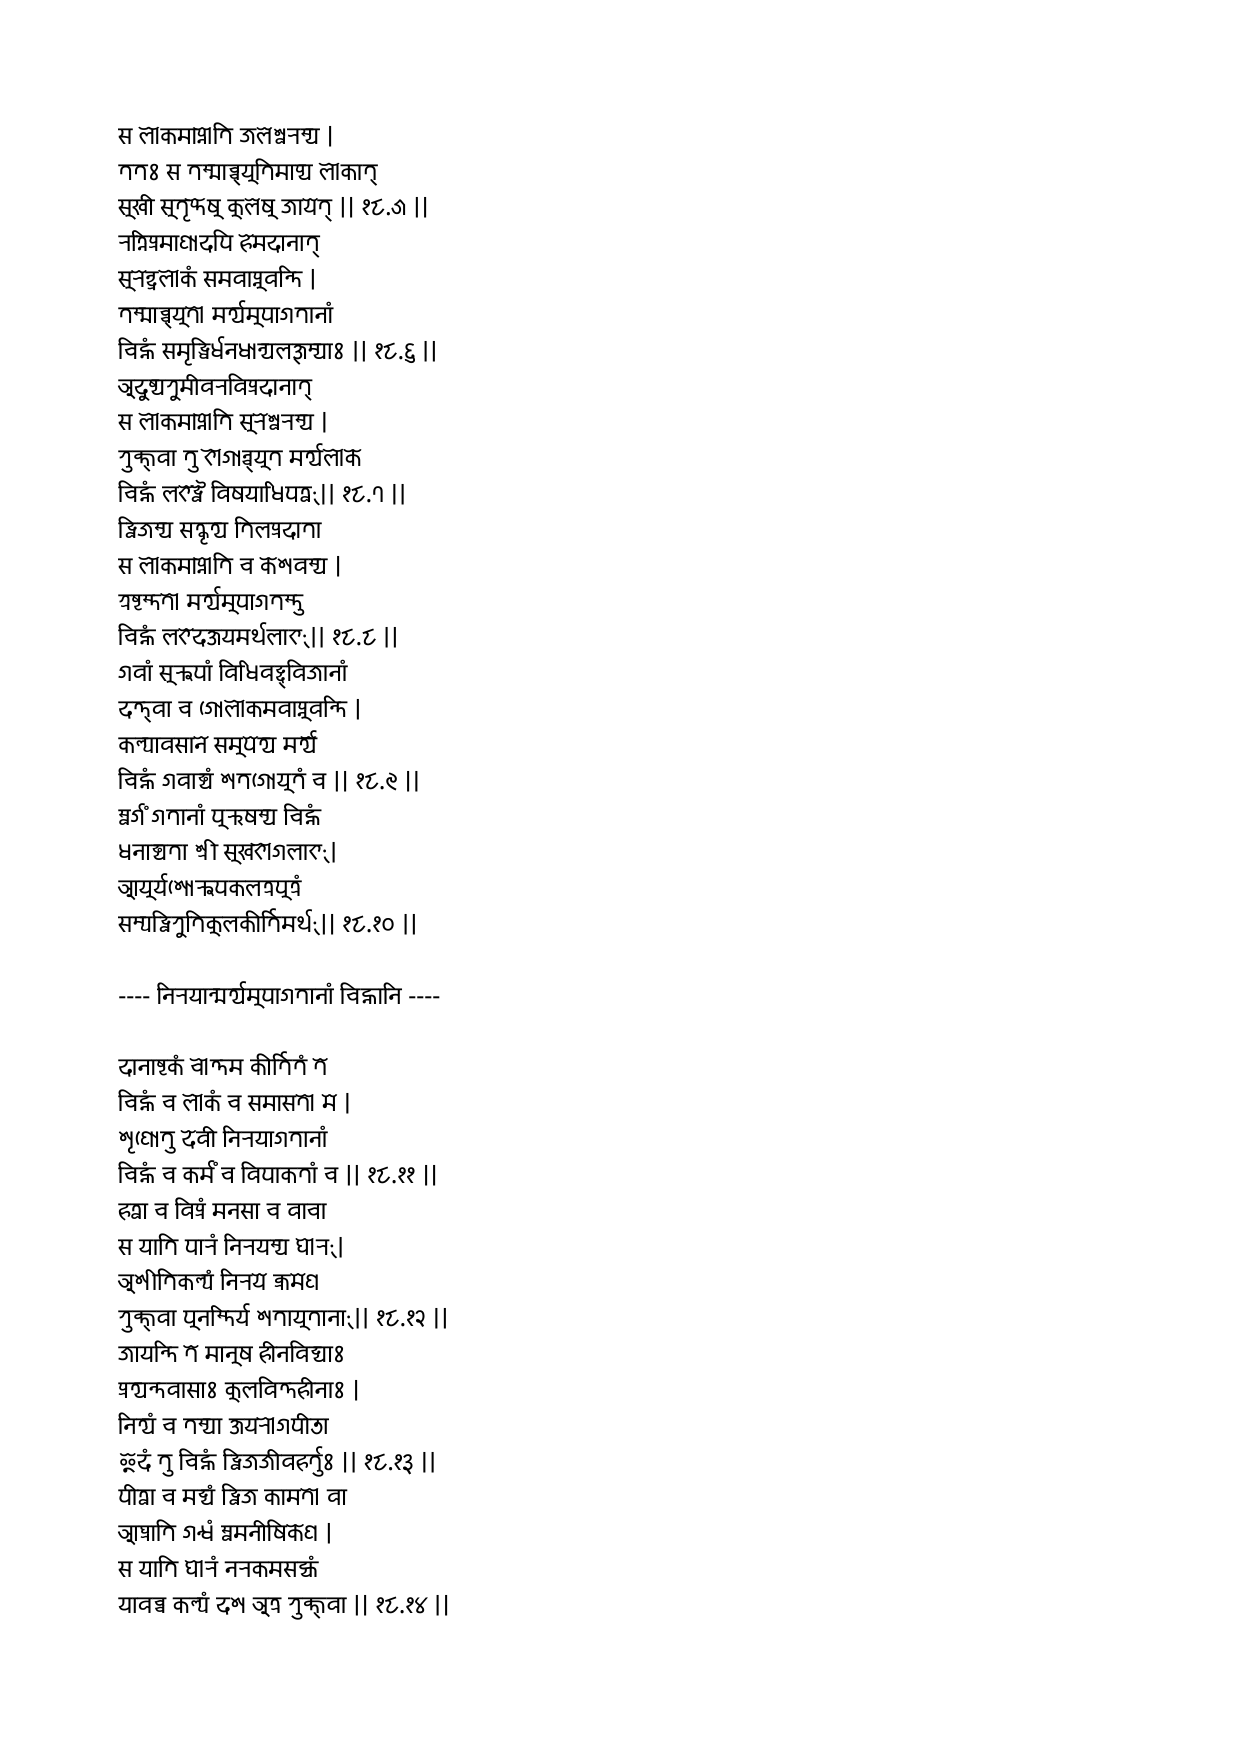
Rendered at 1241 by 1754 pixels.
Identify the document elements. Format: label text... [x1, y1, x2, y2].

text 𑐡𑑂𑐰𑐶𑐖𑐳𑑂𑐫 𑐳𑐟𑑂𑐎𑐺𑐟𑑂𑐫 𑐟𑐶𑐮𑐥𑑂𑐬𑐡𑐵𑐟𑐵 [118, 512, 1122, 548]
text 𑐥𑐷𑐟𑑂𑐰𑐵 𑐔 𑐩𑐡𑑂𑐫𑑄 𑐡𑑂𑐰𑐶𑐖 𑐎𑐵𑐩𑐟𑑀 𑐰𑐵 [118, 1480, 1122, 1516]
text 𑐔𑐶𑐴𑑂𑐣𑑄 𑐳𑐩𑐺𑐡𑑂𑐢𑐶𑐬𑑂𑐢𑐣𑐢𑐵𑐣𑑂𑐫𑐮𑐎𑑂𑐲𑑂𑐩𑑂𑐫𑐵𑑅 𑑋𑑋 𑑑𑑘.𑑖 𑑋𑑋 [118, 333, 1122, 369]
text 𑐫𑐵𑐰𑐔𑑂𑐔 𑐎𑐮𑑂𑐥𑑄 𑐡𑐱 𑐀𑐟𑑂𑐬 𑐨𑐸𑐎𑑂𑐟𑑂𑐰𑐵 𑑋𑑋 𑑑𑑘.𑑑𑑔 𑑋𑑋 [118, 1587, 1122, 1623]
text 𑐳 𑐮𑑀𑐎𑐩𑐵𑐥𑑂𑐣𑑀𑐟𑐶 𑐳𑐸𑐬𑐾𑐱𑑂𑐰𑐬𑐳𑑂𑐫 𑑋 [118, 405, 1122, 441]
text 𑐡𑐟𑑂𑐟𑑂𑐰𑐵 𑐔 𑐐𑑀𑐮𑑀𑐎𑐩𑐰𑐵𑐥𑑂𑐣𑐸𑐰𑐣𑑂𑐟𑐶 𑑋 [118, 691, 1122, 727]
text 𑐨𑐸𑐎𑑂𑐟𑑂𑐰𑐵 𑐥𑐸𑐣𑐳𑑂𑐟𑐶𑐬𑑂𑐫 𑐱𑐟𑐵𑐫𑐸𑐟𑐵𑐣𑐵𑑈𑑋𑑋 𑑑𑑘.𑑑𑑒 𑑋𑑋 [118, 1301, 1122, 1336]
text 𑐬𑐟𑑂𑐣𑐶𑐥𑑂𑐬𑐩𑐵𑐞𑐵𑐡𑐥𑐶 𑐴𑐾𑐩𑐡𑐵𑐣𑐵𑐟𑑂 [118, 226, 1122, 261]
text 𑐱𑐺𑐞𑑀𑐟𑐸 𑐡𑐾𑐰𑐷 𑐣𑐶𑐬𑐫𑐵𑐐𑐟𑐵𑐣𑐵𑑄 [118, 1121, 1122, 1157]
text 𑐣𑐶𑐟𑑂𑐫𑑄 𑐔 𑐟𑐳𑑂𑐫𑐵 𑐎𑑂𑐲𑐫𑐬𑑀𑐐𑐥𑐷𑐜𑐵 [118, 1408, 1122, 1444]
text 𑐥𑑂𑐬𑐟𑑂𑐫𑐣𑑂𑐟𑐰𑐵𑐳𑐵𑑅 𑐎𑐸𑐮𑐰𑐶𑐟𑑂𑐟𑐴𑐷𑐣𑐵𑑅 𑑋 [118, 1372, 1122, 1408]
text 𑐔𑐶𑐴𑑂𑐣𑑄 𑐐𑐰𑐵𑐝𑑂𑐫𑑄 𑐱𑐟𑐐𑑀𑐫𑐸𑐟𑑄 𑐔 𑑋𑑋 𑑑𑑘.𑑙 𑑋𑑋 [118, 763, 1122, 799]
text 𑐀𑐱𑐷𑐟𑐶𑐎𑐮𑑂𑐥𑑄 𑐣𑐶𑐬𑐫𑐾 𑐎𑑂𑐬𑐩𑐾𑐞 [118, 1265, 1122, 1301]
text 𑐳𑐸𑐏𑐷 𑐳𑐸𑐟𑐺𑐥𑑂𑐟𑐾𑐲𑐸 𑐎𑐸𑐮𑐾𑐲𑐸 𑐖𑐵𑐫𑐾𑐟𑑂 𑑋𑑋 𑑑𑑘.𑑕 𑑋𑑋 [118, 190, 1122, 226]
text 𑐖𑐵𑐫𑐣𑑂𑐟𑐶 𑐟𑐾 𑐩𑐵𑐣𑐸𑐲 𑐴𑐷𑐣𑐰𑐶𑐡𑑂𑐫𑐵𑑅 [118, 1336, 1122, 1372]
text 𑐟𑐟𑑅 𑐳 𑐟𑐳𑑂𑐩𑐵𑐔𑑂𑐔𑑂𑐫𑐸𑐟𑐶𑐩𑐵𑐥𑑂𑐫 𑐮𑑀𑐎𑐵𑐟𑑂 [118, 154, 1122, 190]
text 𑐴𑐟𑑂𑐰𑐵 𑐔 𑐰𑐶𑐥𑑂𑐬𑑄 𑐩𑐣𑐳𑐵 𑐔 𑐰𑐵𑐔𑐵 [118, 1193, 1122, 1229]
text 𑐁𑐫𑐸𑐬𑑂𑐫𑐱𑑀𑐬𑐹𑐥𑐎𑐮𑐟𑑂𑐬𑐥𑐸𑐟𑑂𑐬𑑄 [118, 871, 1122, 906]
text 𑐐𑐰𑐵𑑄 𑐳𑐸𑐬𑐹𑐥𑐵𑑄 𑐰𑐶𑐢𑐶𑐰𑐡𑑂𑐡𑑂𑐰𑐶𑐖𑐵𑐣𑐵𑑄 [118, 656, 1122, 691]
text 𑐳𑐩𑑂𑐥𑐡𑑂𑐰𑐶𑐨𑐹𑐟𑐶𑐎𑐸𑐮𑐎𑐷𑐬𑑂𑐟𑐶𑐩𑐬𑑂𑐠𑑈𑑋𑑋 𑑑𑑘.𑑑𑑐 𑑋𑑋 [118, 906, 1122, 942]
text 𑐂𑐡𑑄 𑐟𑐸 𑐔𑐶𑐴𑑂𑐣𑑄 𑐡𑑂𑐰𑐶𑐖𑐖𑐷𑐰𑐴𑐬𑑂𑐟𑐸𑑅 𑑋𑑋 𑑑𑑘.𑑑𑑓 𑑋𑑋 [118, 1444, 1122, 1480]
text 𑐨𑑂𑐬𑐲𑑂𑐚𑐳𑑂𑐟𑐟𑑀 𑐩𑐬𑑂𑐟𑑂𑐫𑐩𑐸𑐥𑐵𑐐𑐟𑐳𑑂𑐟𑐸 [118, 584, 1122, 620]
text 𑐢𑐣𑐵𑐝𑑂𑐫𑐟𑐵 𑐱𑑂𑐬𑐷 𑐳𑐸𑐏𑐨𑑀𑐐𑐮𑐵𑐨𑑈𑑋 [118, 835, 1122, 871]
text 𑐁𑐑𑑂𑐬𑐵𑐟𑐶 𑐐𑐣𑑂𑐢𑑄 𑐳𑑂𑐰𑐩𑐣𑐷𑐲𑐶𑐎𑐾𑐞 𑑋 [118, 1516, 1122, 1551]
text 𑐎𑐮𑑂𑐥𑐵𑐰𑐳𑐵𑐣𑐾 𑐳𑐩𑐸𑐥𑐾𑐟𑑂𑐫 𑐩𑐬𑑂𑐟𑑂𑐫𑐾 [118, 727, 1122, 763]
text 𑐳 𑐮𑑀𑐎𑐩𑐵𑐥𑑂𑐣𑑀𑐟𑐶 𑐔 𑐎𑐾𑐱𑐰𑐳𑑂𑐫 𑑋 [118, 548, 1122, 584]
text 𑐔𑐶𑐴𑑂𑐣𑑄 𑐔 𑐮𑑀𑐎𑑄 𑐔 𑐳𑐩𑐵𑐳𑐟𑑀 𑐩𑐾 𑑋 [118, 1086, 1122, 1121]
text 𑐳 𑐫𑐵𑐟𑐶 𑐥𑐵𑐬𑑄 𑐣𑐶𑐬𑐫𑐳𑑂𑐫 𑐑𑑀𑐬𑑈𑑋 [118, 1229, 1122, 1265]
text 𑐳𑐸𑐬𑐾𑐣𑑂𑐡𑑂𑐬𑐮𑑀𑐎𑑄 𑐳𑐩𑐰𑐵𑐥𑑂𑐣𑐸𑐰𑐣𑑂𑐟𑐶 𑑋 [118, 261, 1122, 297]
text 𑐳 𑐮𑑀𑐎𑐩𑐵𑐥𑑂𑐣𑑀𑐟𑐶 𑐖𑐮𑐾𑐱𑑂𑐰𑐬𑐳𑑂𑐫 𑑋 [118, 118, 1122, 154]
text 𑐳 𑐫𑐵𑐟𑐶 𑐑𑑀𑐬𑑄 𑐣𑐬𑐎𑐩𑐳𑐴𑑂𑐫𑑄 [118, 1551, 1122, 1587]
text 𑐔𑐶𑐴𑑂𑐣𑑄 𑐮𑐨𑐾𑐡𑑂𑐰𑐿 𑐰𑐶𑐲𑐫𑐵𑐢𑐶𑐥𑐟𑑂𑐰𑑈𑑋𑑋 𑑑𑑘.𑑗 𑑋𑑋 [118, 476, 1122, 512]
text 𑐟𑐳𑑂𑐩𑐵𑐔𑑂𑐔𑑂𑐫𑐸𑐟𑑀 𑐩𑐬𑑂𑐟𑑂𑐫𑐩𑐸𑐥𑐵𑐐𑐟𑐵𑐣𑐵𑑄 [118, 297, 1122, 333]
text ---- 𑐣𑐶𑐬𑐫𑐵𑐣𑑂𑐩𑐬𑑂𑐟𑑂𑐫𑐩𑐸𑐥𑐵𑐐𑐟𑐵𑐣𑐵𑑄 𑐔𑐶𑐴𑑂𑐣𑐵𑐣𑐶 ---- [118, 978, 1122, 1014]
text 𑐡𑐵𑐣𑐵𑐲𑑂𑐚𑐎𑑄 𑐔𑑀𑐟𑑂𑐟𑐩 𑐎𑐷𑐬𑑂𑐟𑐶𑐟𑑄 𑐟𑐾 [118, 1050, 1122, 1086]
text 𑐀𑐡𑐹𑐲𑑂𑐫𑐨𑐹𑐩𑐷𑐰𑐬𑐰𑐶𑐥𑑂𑐬𑐡𑐵𑐣𑐵𑐟𑑂 [118, 369, 1122, 405]
text 𑐨𑐸𑐎𑑂𑐟𑑂𑐰𑐵 𑐟𑐸 𑐨𑑀𑐐𑐵𑐣𑑂𑐔𑑂𑐫𑐸𑐟 𑐩𑐬𑑂𑐟𑑂𑐫𑐮𑑀𑐎𑐾 [118, 441, 1122, 476]
text 𑐔𑐶𑐴𑑂𑐣𑑄 𑐔 𑐎𑐬𑑂𑐩𑑄 𑐔 𑐰𑐶𑐥𑐵𑐎𑐟𑐵𑑄 𑐔 𑑋𑑋 𑑑𑑘.𑑑𑑑 𑑋𑑋 [118, 1157, 1122, 1193]
text 𑐔𑐶𑐴𑑂𑐣𑑄 𑐮𑐨𑐾𑐡𑐎𑑂𑐲𑐫𑐩𑐬𑑂𑐠𑐮𑐵𑐨𑑈𑑋𑑋 𑑑𑑘.𑑘 𑑋𑑋 [118, 620, 1122, 656]
text 𑐳𑑂𑐰𑐬𑑂𑐐𑑄 𑐐𑐟𑐵𑐣𑐵𑑄 𑐥𑐸𑐬𑐸𑐲𑐳𑑂𑐫 𑐔𑐶𑐴𑑂𑐣𑑄 [118, 799, 1122, 835]
